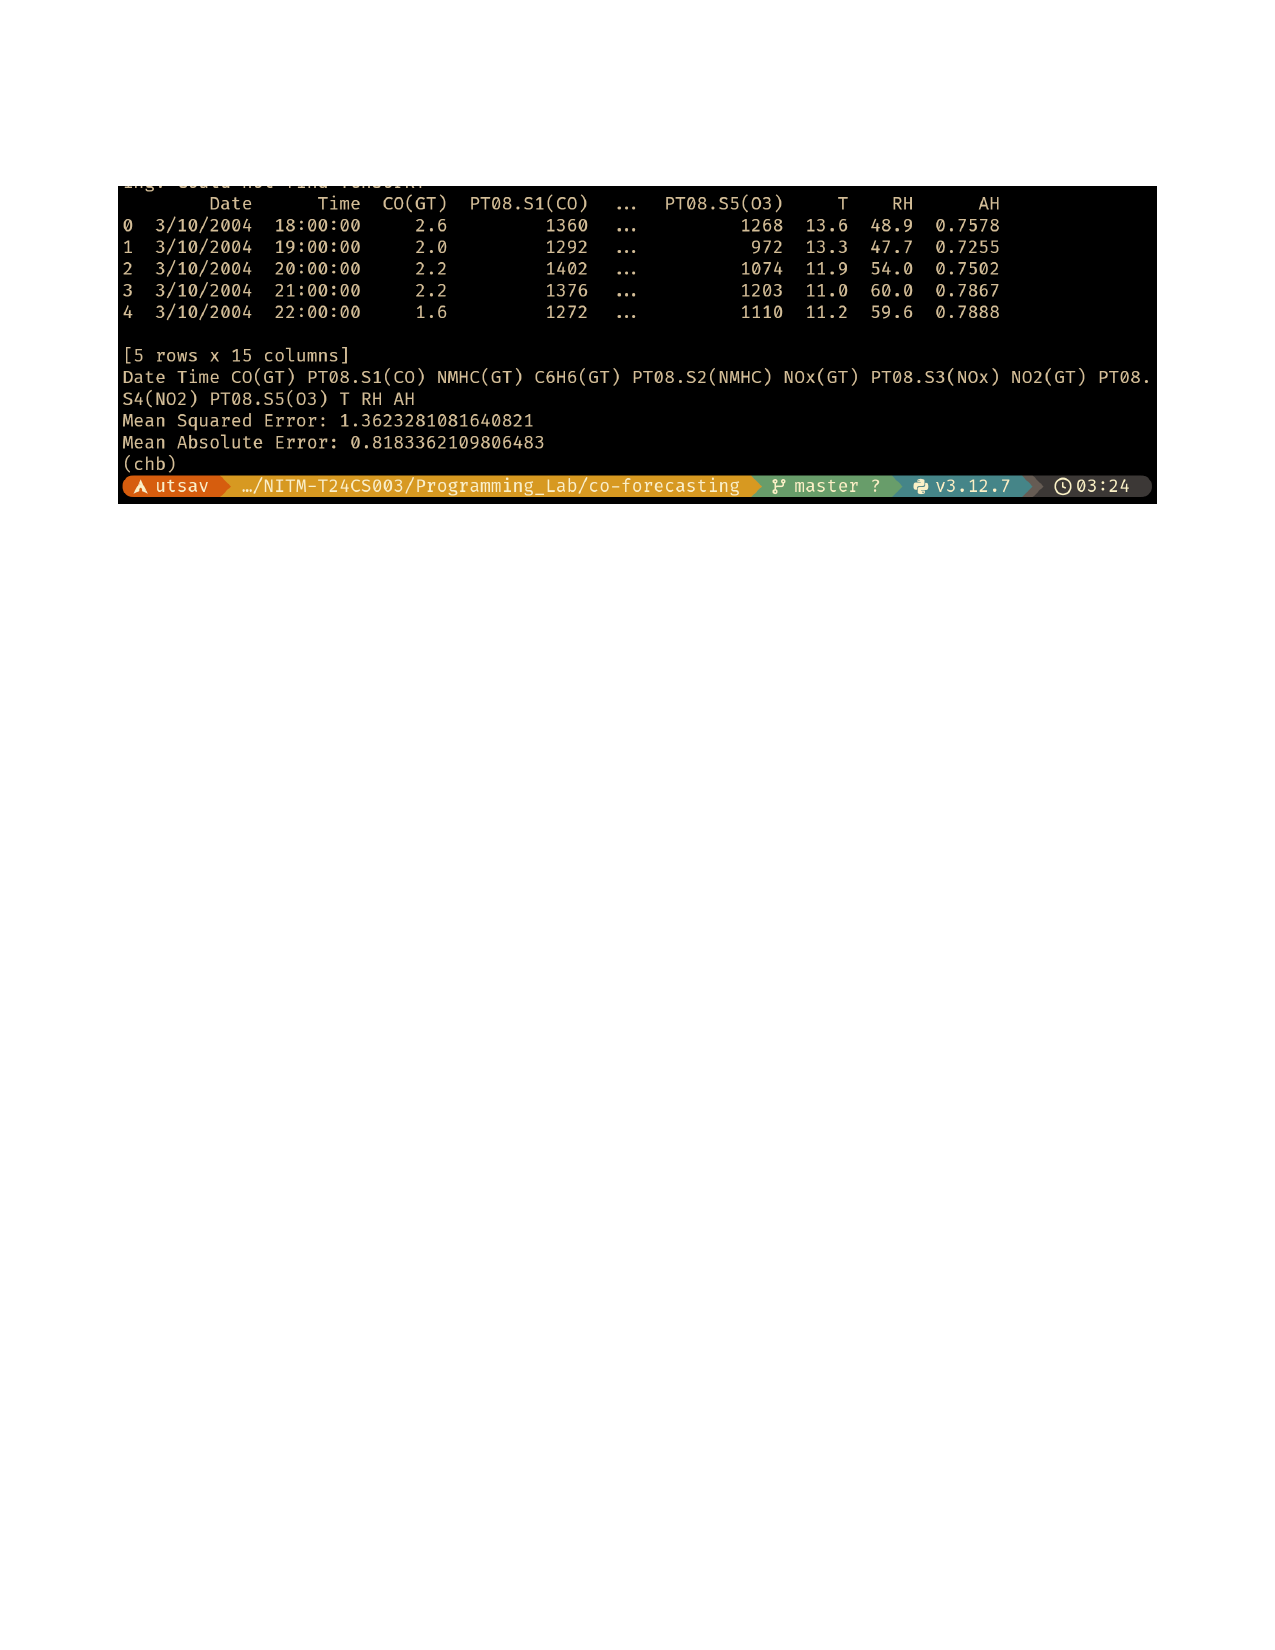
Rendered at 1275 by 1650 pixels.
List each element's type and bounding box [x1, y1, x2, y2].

picture [118, 186, 1157, 504]
